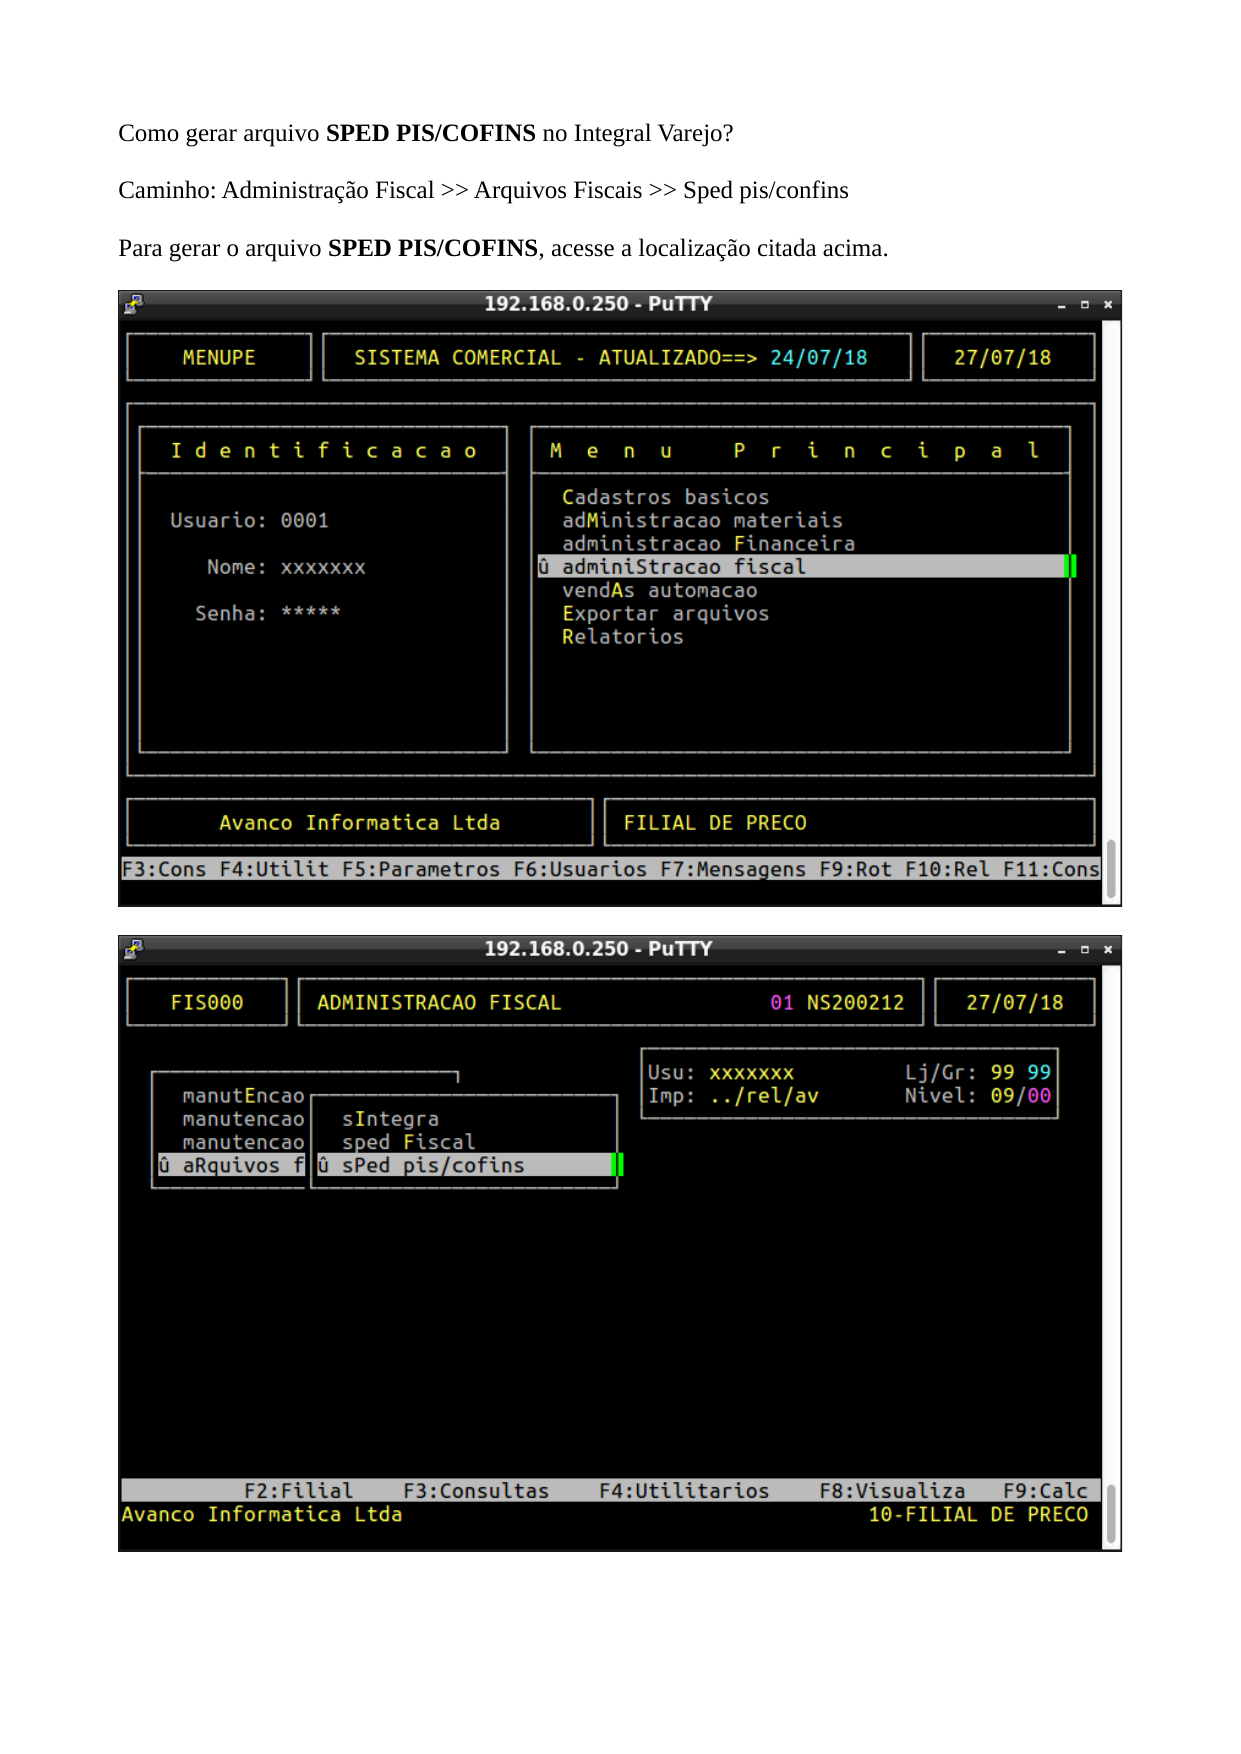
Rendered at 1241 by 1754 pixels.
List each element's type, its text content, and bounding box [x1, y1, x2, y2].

text Caminho: Administração Fiscal >> Arquivos Fiscais >> Sped pis/confins [118, 176, 1122, 204]
picture [118, 935, 1123, 1552]
picture [118, 290, 1123, 907]
text Como gerar arquivo SPED PIS/COFINS no Integral Varejo? [118, 118, 1122, 147]
text Para gerar o arquivo SPED PIS/COFINS, acesse a localização citada acima. [118, 233, 1122, 262]
